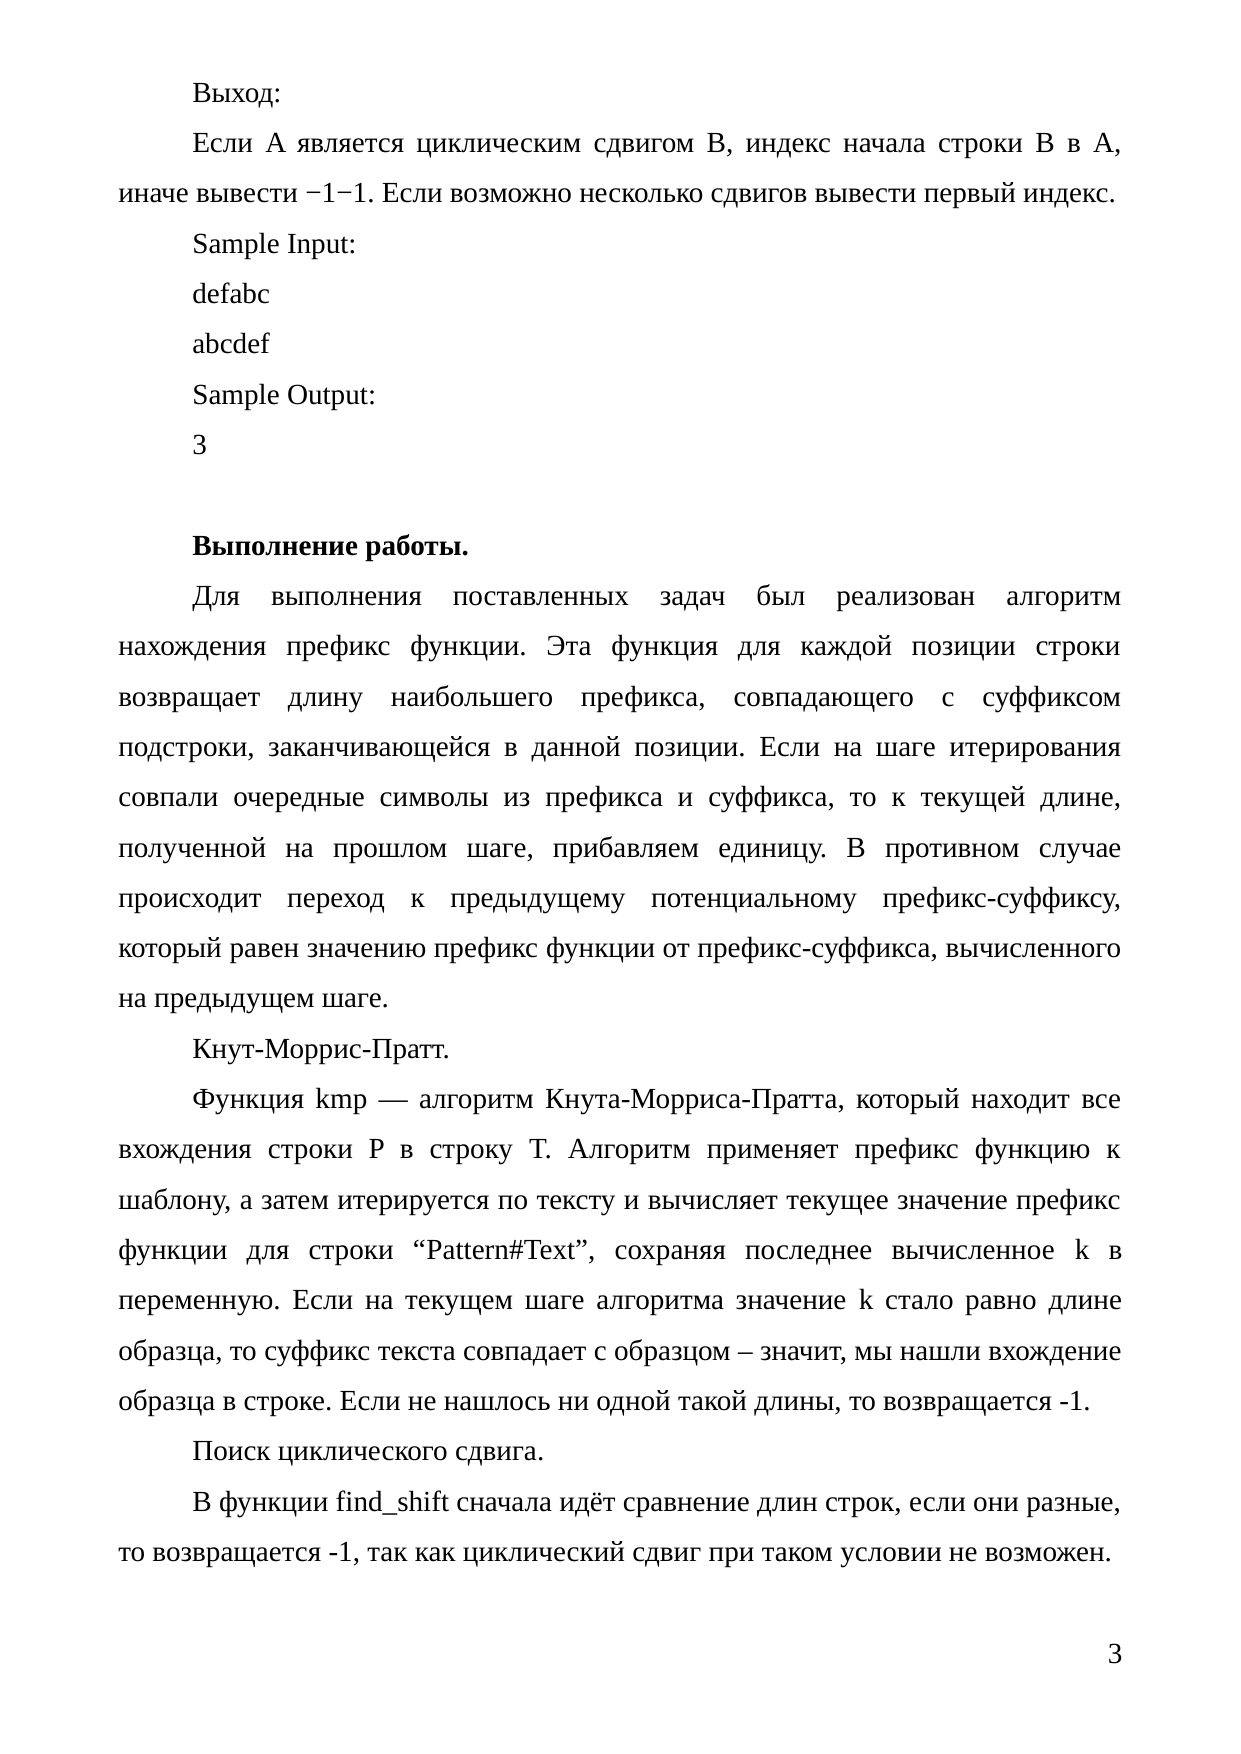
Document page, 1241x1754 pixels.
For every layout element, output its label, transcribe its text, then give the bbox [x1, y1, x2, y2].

text Sample Input: [118, 226, 1122, 259]
text Кнут-Моррис-Пратт. [118, 1031, 1122, 1064]
text Выход: [118, 75, 1122, 108]
subtitle Выполнение работы. [118, 528, 1122, 561]
text abcdef [118, 327, 1122, 360]
text Поиск циклического сдвига. [118, 1433, 1122, 1467]
text Sample Output: [118, 377, 1122, 410]
text В функции find_shift сначала идёт сравнение длин строк, если они разные, то возвращается -1, так как циклический сдвиг при таком условии не возможен. [118, 1484, 1122, 1568]
text defabc [118, 276, 1122, 310]
text Функция kmp — алгоритм Кнута-Морриса-Пратта, который находит все вхождения строки P в строку T. Алгоритм применяет префикс функцию к шаблону, а затем итерируется по тексту и вычисляет текущее значение префикс функции для строки “Pattern#Text”, сохраняя последнее вычисленное k в переменную. Если на текущем шаге алгоритма значение k стало равно длине образца, то суффикс текста совпадает с образцом – значит, мы нашли вхождение образца в строке. Если не нашлось ни одной такой длины, то возвращается -1. [118, 1081, 1122, 1417]
text Если A является циклическим сдвигом B, индекс начала строки B в A, иначе вывести −1−1. Если возможно несколько сдвигов вывести первый индекс. [118, 125, 1122, 209]
text Для выполнения поставленных задач был реализован алгоритм нахождения префикс функции. Эта функция для каждой позиции строки возвращает длину наибольшего префикса, совпадающего с суффиксом подстроки, заканчивающейся в данной позиции. Если на шаге итерирования совпали очередные символы из префикса и суффикса, то к текущей длине, полученной на прошлом шаге, прибавляем единицу. В противном случае происходит переход к предыдущему потенциальному префикс-суффиксу, который равен значению префикс функции от префикс-суффикса, вычисленного на предыдущем шаге. [118, 578, 1122, 1014]
text 3 [118, 427, 1122, 461]
